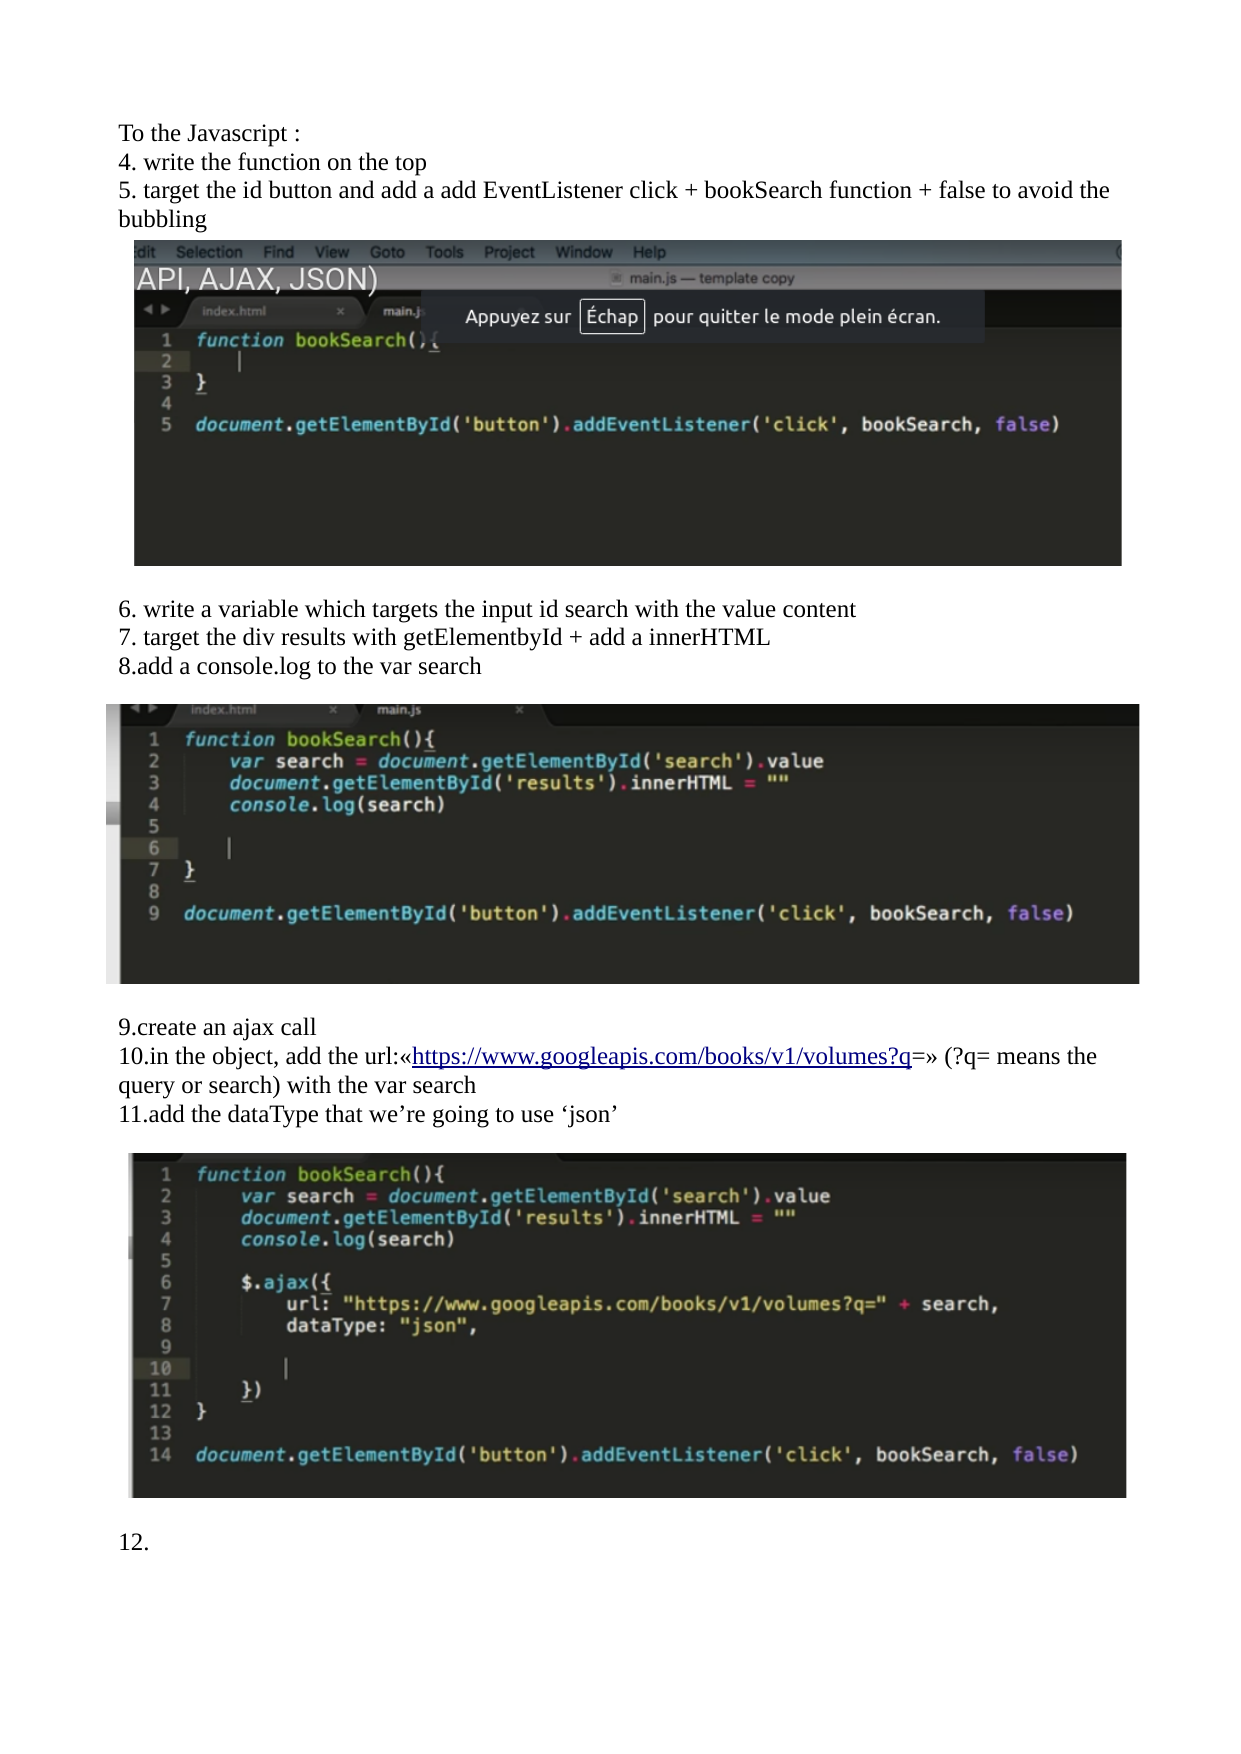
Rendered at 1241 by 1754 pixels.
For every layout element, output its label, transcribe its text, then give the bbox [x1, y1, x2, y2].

text 12. [118, 1527, 1122, 1555]
text 8.add a console.log to the var search [118, 651, 1122, 680]
picture [128, 1153, 1127, 1445]
text 5. target the id button and add a add EventListener click + bookSearch function + false to avoid the bubbling [118, 176, 1122, 233]
text 11.add the dataType that we’re going to use ‘json’ [118, 1099, 1122, 1127]
text 9.create an ajax call [118, 1012, 1122, 1041]
text To the Javascript : [118, 118, 1122, 147]
picture [106, 704, 1140, 820]
text 4. write the function on the top [118, 147, 1122, 176]
text 10.in the object, add the url:«https://www.googleapis.com/books/v1/volumes?q=» (?q= means the query or search) with the var search [118, 1041, 1122, 1099]
text 6. write a variable which targets the input id search with the value content [118, 594, 1122, 622]
text 7. target the div results with getElementbyId + add a innerHTML [118, 622, 1122, 651]
